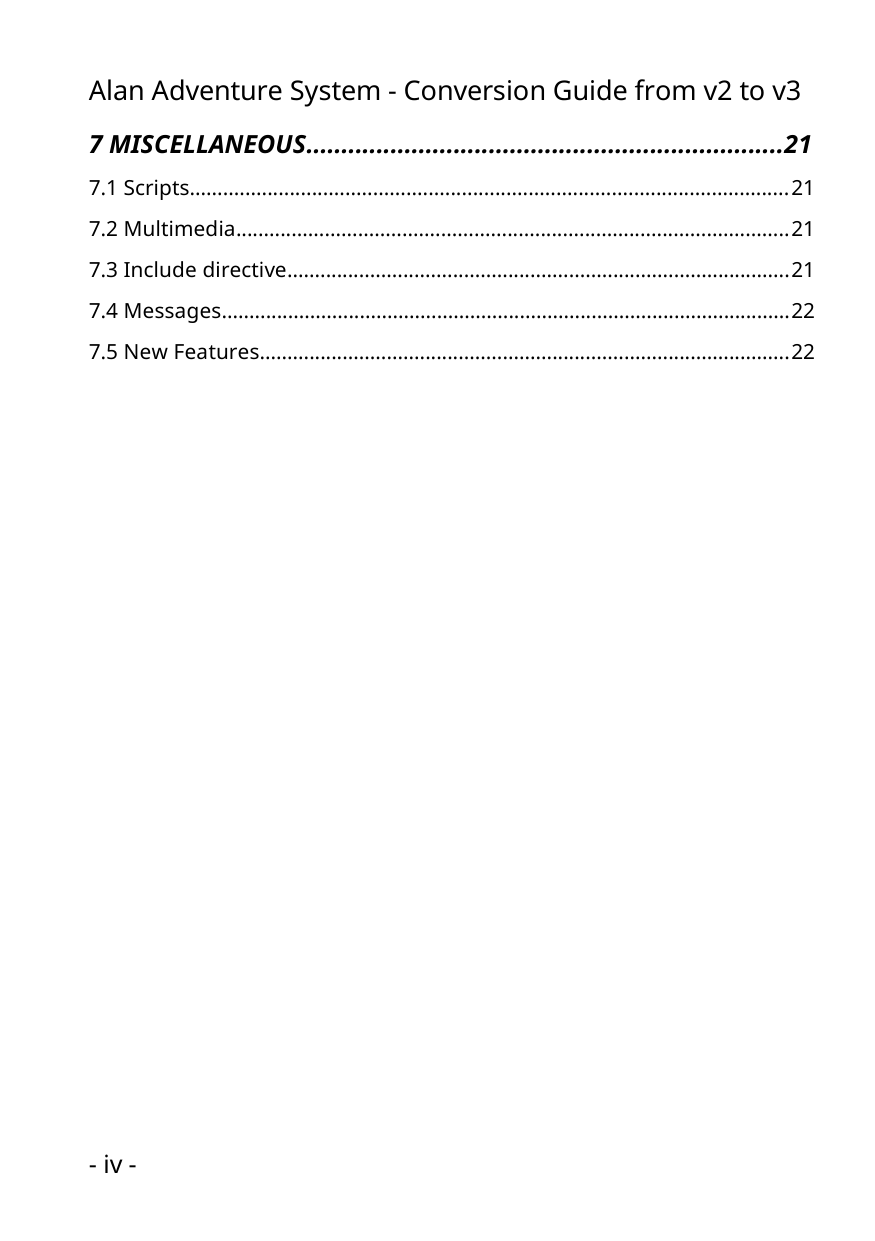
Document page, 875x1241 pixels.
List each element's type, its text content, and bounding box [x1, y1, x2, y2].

text 7.4 Messages 22 [88, 296, 815, 325]
text 7.1 Scripts 21 [88, 173, 815, 202]
text 7 Miscellaneous 21 [88, 127, 815, 161]
text 7.3 Include directive 21 [88, 255, 815, 284]
text 7.5 New Features 22 [88, 337, 815, 366]
text 7.2 Multimedia 21 [88, 214, 815, 243]
